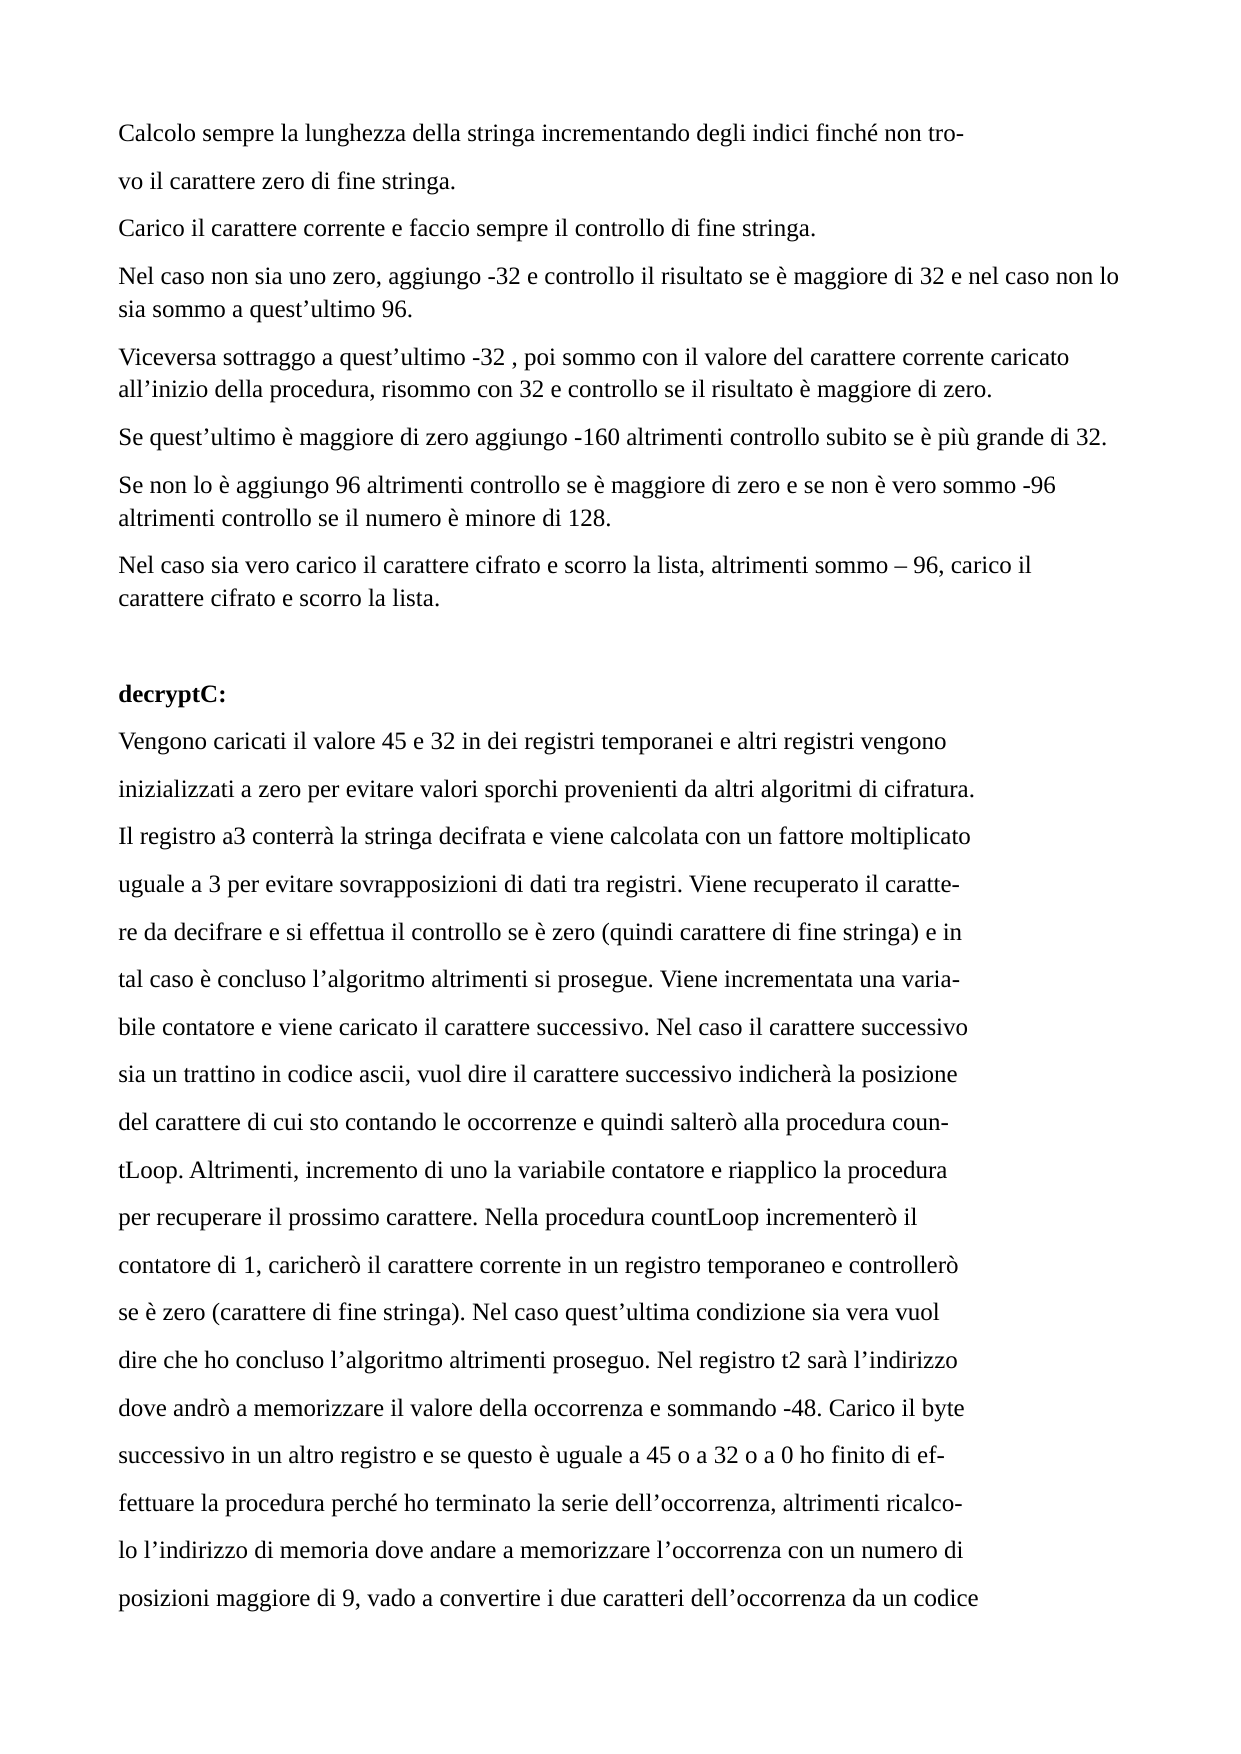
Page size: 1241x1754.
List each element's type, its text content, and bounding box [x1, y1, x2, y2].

text bile contatore e viene caricato il carattere successivo. Nel caso il carattere successivo [118, 1012, 1122, 1041]
text successivo in un altro registro e se questo è uguale a 45 o a 32 o a 0 ho finito di ef- [118, 1440, 1122, 1469]
text per recuperare il prossimo carattere. Nella procedura countLoop incrementerò il [118, 1202, 1122, 1231]
text tLoop. Altrimenti, incremento di uno la variabile contatore e riapplico la procedura [118, 1155, 1122, 1183]
text Vengono caricati il valore 45 e 32 in dei registri temporanei e altri registri vengono [118, 726, 1122, 755]
text se è zero (carattere di fine stringa). Nel caso quest’ultima condizione sia vera vuol [118, 1297, 1122, 1326]
text Nel caso non sia uno zero, aggiungo -32 e controllo il risultato se è maggiore di 32 e nel caso non lo sia sommo a quest’ultimo 96. [118, 261, 1122, 323]
text tal caso è concluso l’algoritmo altrimenti si prosegue. Viene incrementata una varia- [118, 964, 1122, 993]
text Il registro a3 conterrà la stringa decifrata e viene calcolata con un fattore moltiplicato [118, 821, 1122, 850]
text decryptC: [118, 679, 1122, 707]
text inizializzati a zero per evitare valori sporchi provenienti da altri algoritmi di cifratura. [118, 774, 1122, 803]
text vo il carattere zero di fine stringa. [118, 166, 1122, 194]
text fettuare la procedura perché ho terminato la serie dell’occorrenza, altrimenti ricalco- [118, 1488, 1122, 1517]
text Se non lo è aggiungo 96 altrimenti controllo se è maggiore di zero e se non è vero sommo -96 altrimenti controllo se il numero è minore di 128. [118, 470, 1122, 532]
text sia un trattino in codice ascii, vuol dire il carattere successivo indicherà la posizione [118, 1059, 1122, 1088]
text Calcolo sempre la lunghezza della stringa incrementando degli indici finché non tro- [118, 118, 1122, 147]
text contatore di 1, caricherò il carattere corrente in un registro temporaneo e controllerò [118, 1250, 1122, 1279]
text dire che ho concluso l’algoritmo altrimenti proseguo. Nel registro t2 sarà l’indirizzo [118, 1345, 1122, 1374]
text uguale a 3 per evitare sovrapposizioni di dati tra registri. Viene recuperato il caratte- [118, 869, 1122, 898]
text Se quest’ultimo è maggiore di zero aggiungo -160 altrimenti controllo subito se è più grande di 32. [118, 422, 1122, 451]
text del carattere di cui sto contando le occorrenze e quindi salterò alla procedura coun- [118, 1107, 1122, 1136]
text Carico il carattere corrente e faccio sempre il controllo di fine stringa. [118, 213, 1122, 242]
text Nel caso sia vero carico il carattere cifrato e scorro la lista, altrimenti sommo – 96, carico il carattere cifrato e scorro la lista. [118, 550, 1122, 612]
text posizioni maggiore di 9, vado a convertire i due caratteri dell’occorrenza da un codice [118, 1583, 1122, 1612]
text re da decifrare e si effettua il controllo se è zero (quindi carattere di fine stringa) e in [118, 917, 1122, 945]
text Viceversa sottraggo a quest’ultimo -32 , poi sommo con il valore del carattere corrente caricato all’inizio della procedura, risommo con 32 e controllo se il risultato è maggiore di zero. [118, 342, 1122, 403]
text dove andrò a memorizzare il valore della occorrenza e sommando -48. Carico il byte [118, 1393, 1122, 1421]
text lo l’indirizzo di memoria dove andare a memorizzare l’occorrenza con un numero di [118, 1536, 1122, 1564]
